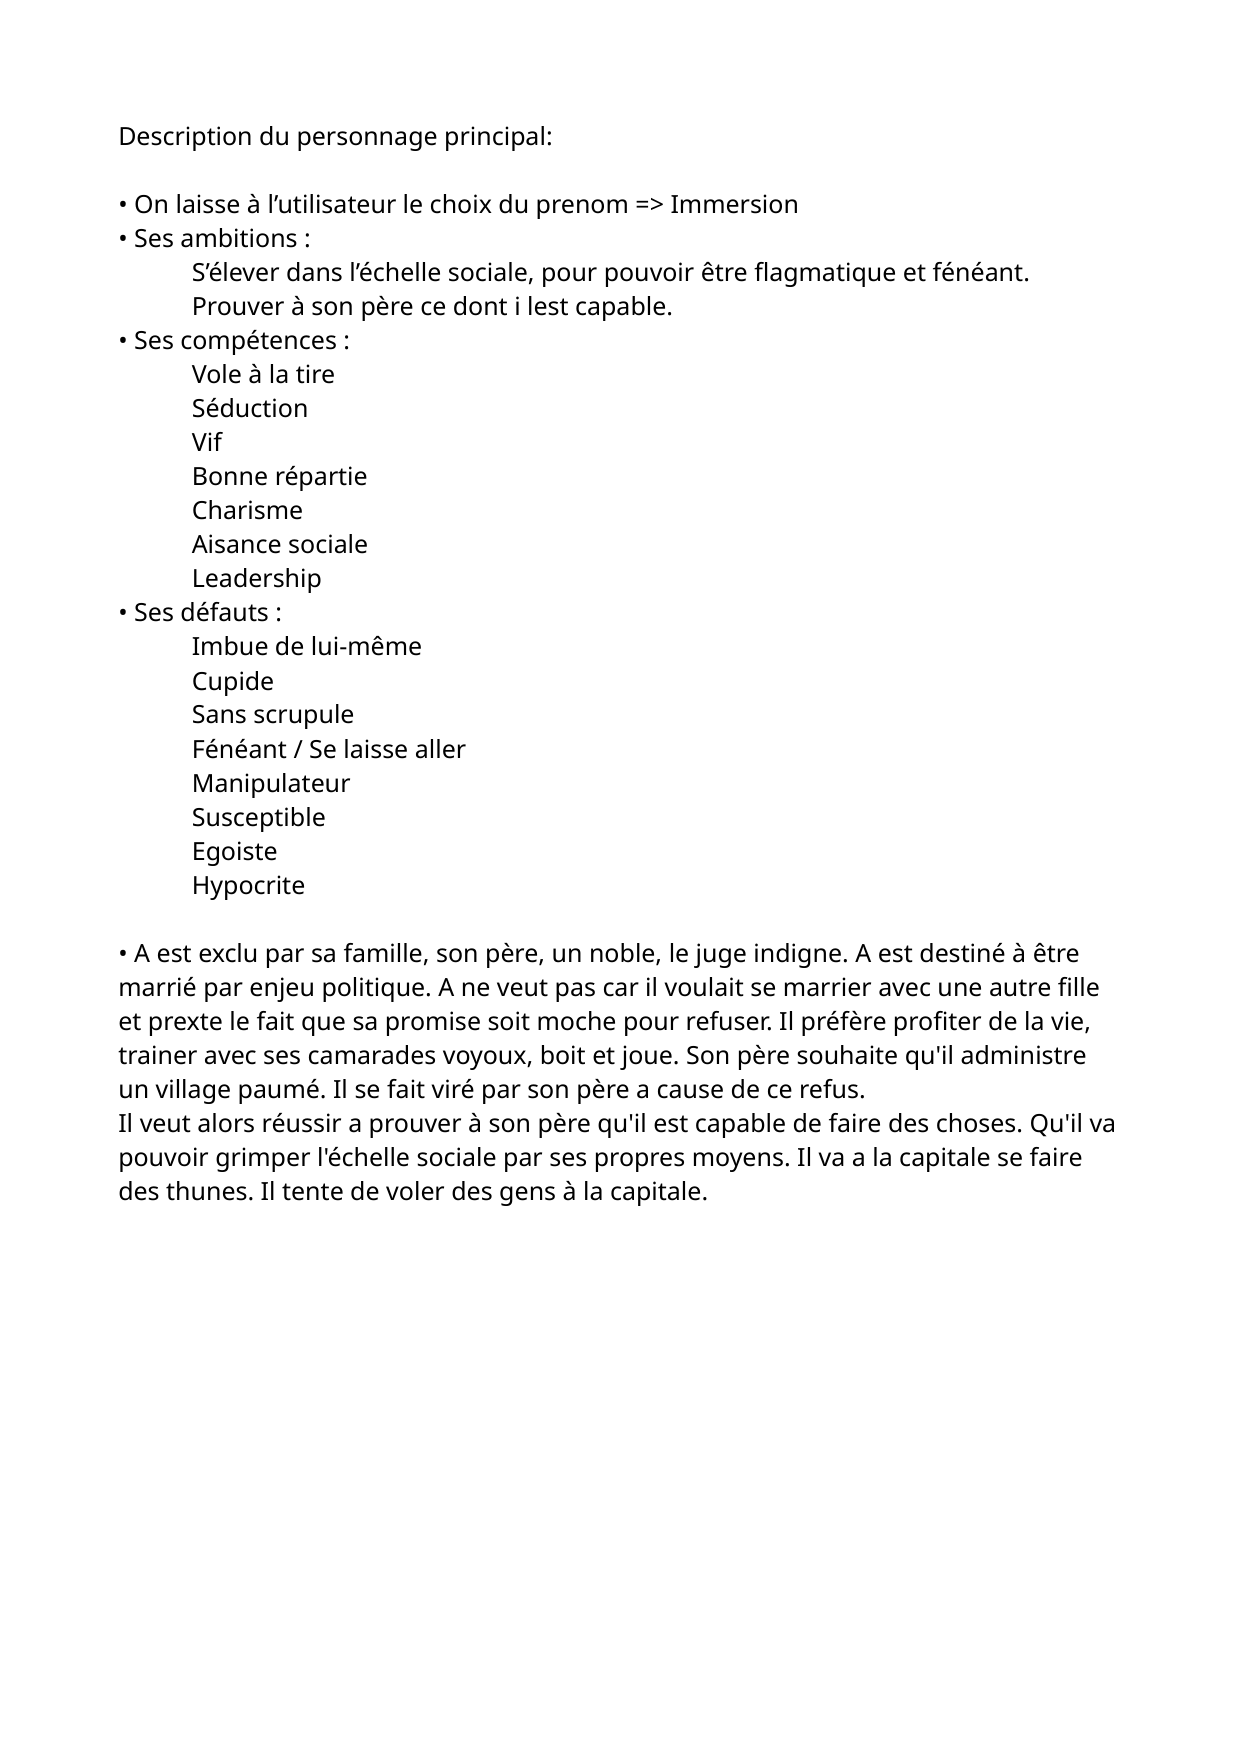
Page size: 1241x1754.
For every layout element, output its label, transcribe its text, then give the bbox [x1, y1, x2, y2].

text Susceptible [118, 799, 1122, 833]
text Il veut alors réussir a prouver à son père qu'il est capable de faire des choses. Qu'il va pouvoir grimper l'échelle sociale par ses propres moyens. Il va a la capitale se faire des thunes. Il tente de voler des gens à la capitale. [118, 1106, 1122, 1208]
text • On laisse à l’utilisateur le choix du prenom => Immersion [118, 186, 1122, 220]
text S’élever dans l’échelle sociale, pour pouvoir être flagmatique et fénéant. [118, 254, 1122, 288]
text Imbue de lui-même [118, 629, 1122, 663]
text Description du personnage principal: [118, 118, 1122, 152]
text Hypocrite [118, 867, 1122, 902]
text • Ses défauts : [118, 595, 1122, 629]
text Sans scrupule [118, 697, 1122, 731]
text • Ses ambitions : [118, 220, 1122, 254]
text Egoiste [118, 833, 1122, 867]
text Leadership [118, 561, 1122, 595]
text Charisme [118, 493, 1122, 527]
text Aisance sociale [118, 527, 1122, 561]
text Vif [118, 425, 1122, 459]
text Séduction [118, 391, 1122, 425]
text • Ses compétences : [118, 322, 1122, 357]
text Bonne répartie [118, 459, 1122, 493]
text Vole à la tire [118, 357, 1122, 391]
text Cupide [118, 663, 1122, 697]
text Fénéant / Se laisse aller [118, 731, 1122, 765]
text • A est exclu par sa famille, son père, un noble, le juge indigne. A est destiné à être marrié par enjeu politique. A ne veut pas car il voulait se marrier avec une autre fille et prexte le fait que sa promise soit moche pour refuser. Il préfère profiter de la vie, trainer avec ses camarades voyoux, boit et joue. Son père souhaite qu'il administre un village paumé. Il se fait viré par son père a cause de ce refus. [118, 936, 1122, 1106]
text Manipulateur [118, 765, 1122, 799]
text Prouver à son père ce dont i lest capable. [118, 288, 1122, 322]
